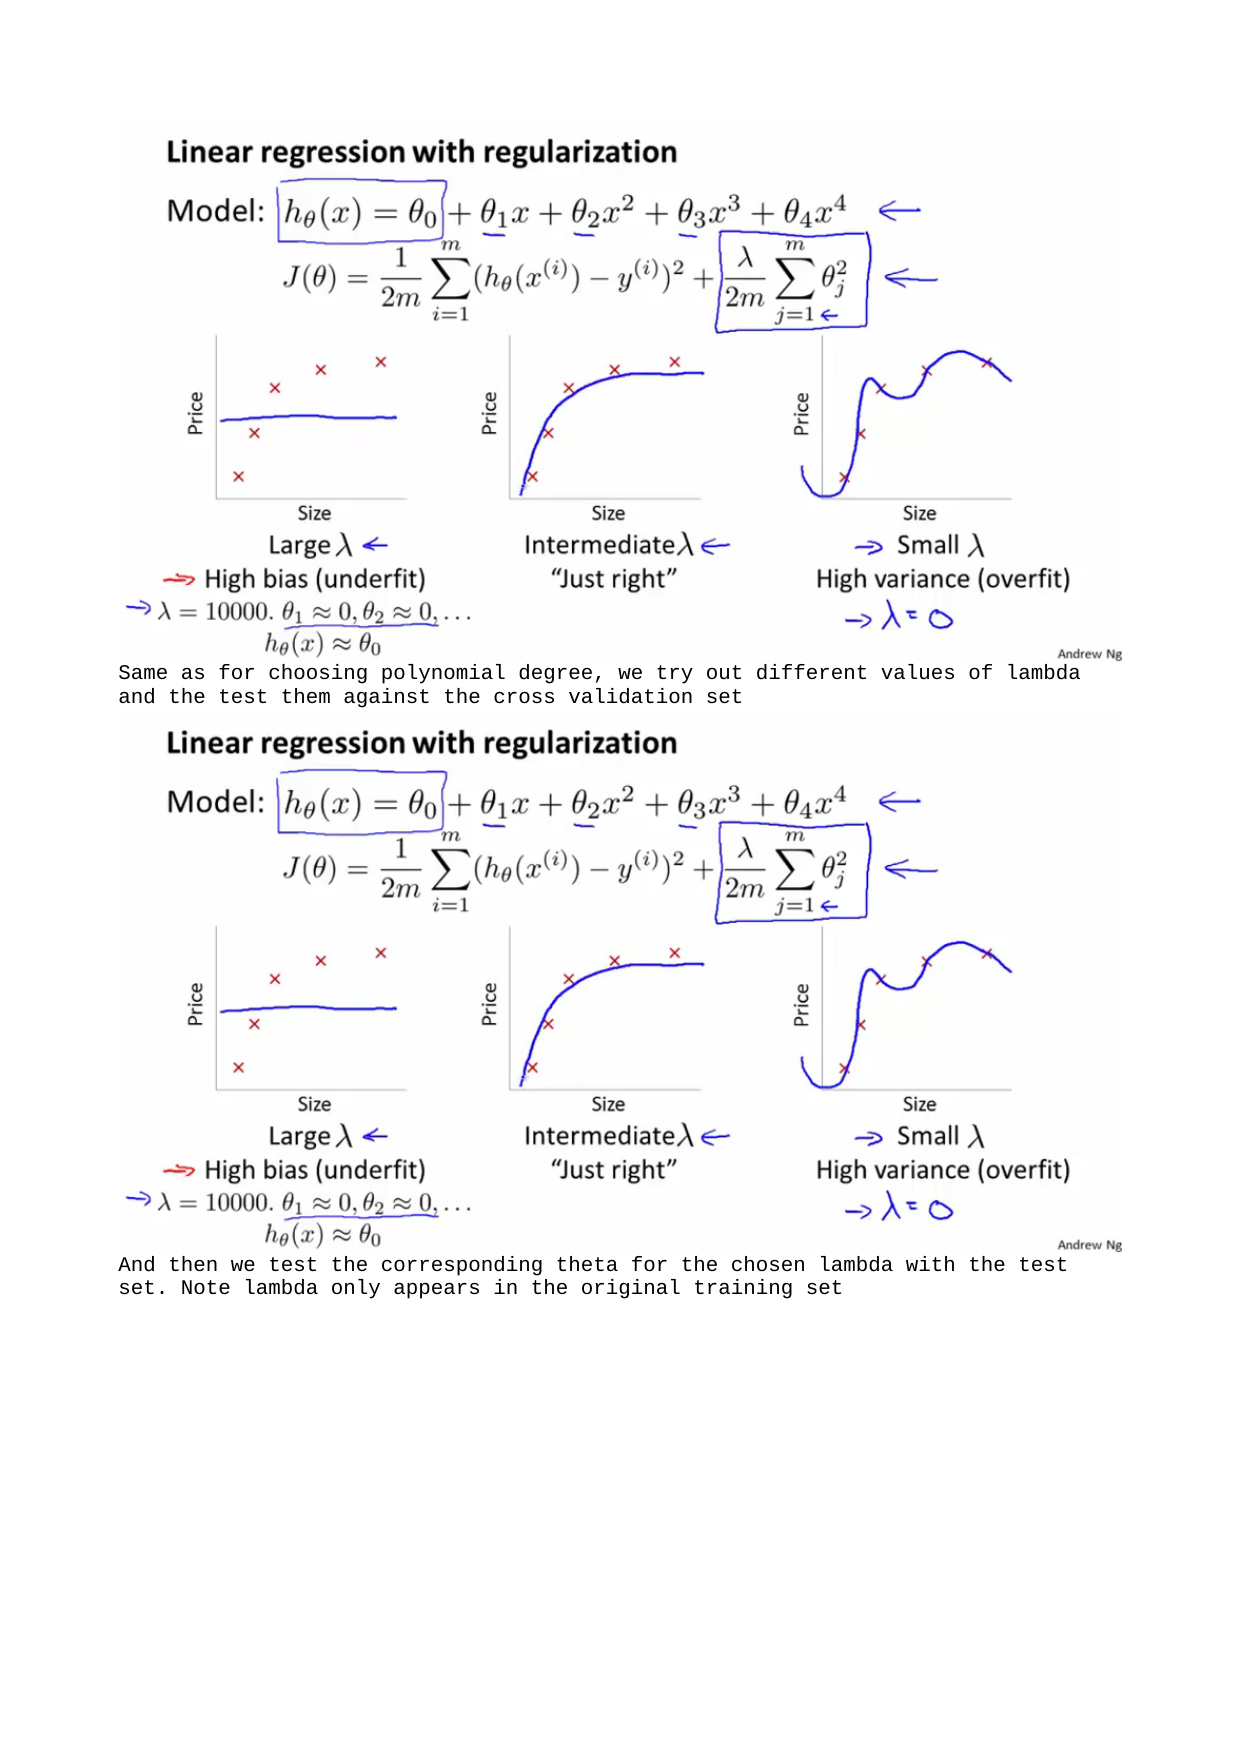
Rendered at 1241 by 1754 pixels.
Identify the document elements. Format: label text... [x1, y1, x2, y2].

text And then we test the corresponding theta for the chosen lambda with the test set. Note lambda only appears in the original training set [118, 1254, 1122, 1301]
text Same as for choosing polynomial degree, we try out different values of lambda and the test them against the cross validation set [118, 663, 1122, 709]
picture [118, 709, 1123, 1254]
picture [118, 118, 1123, 663]
